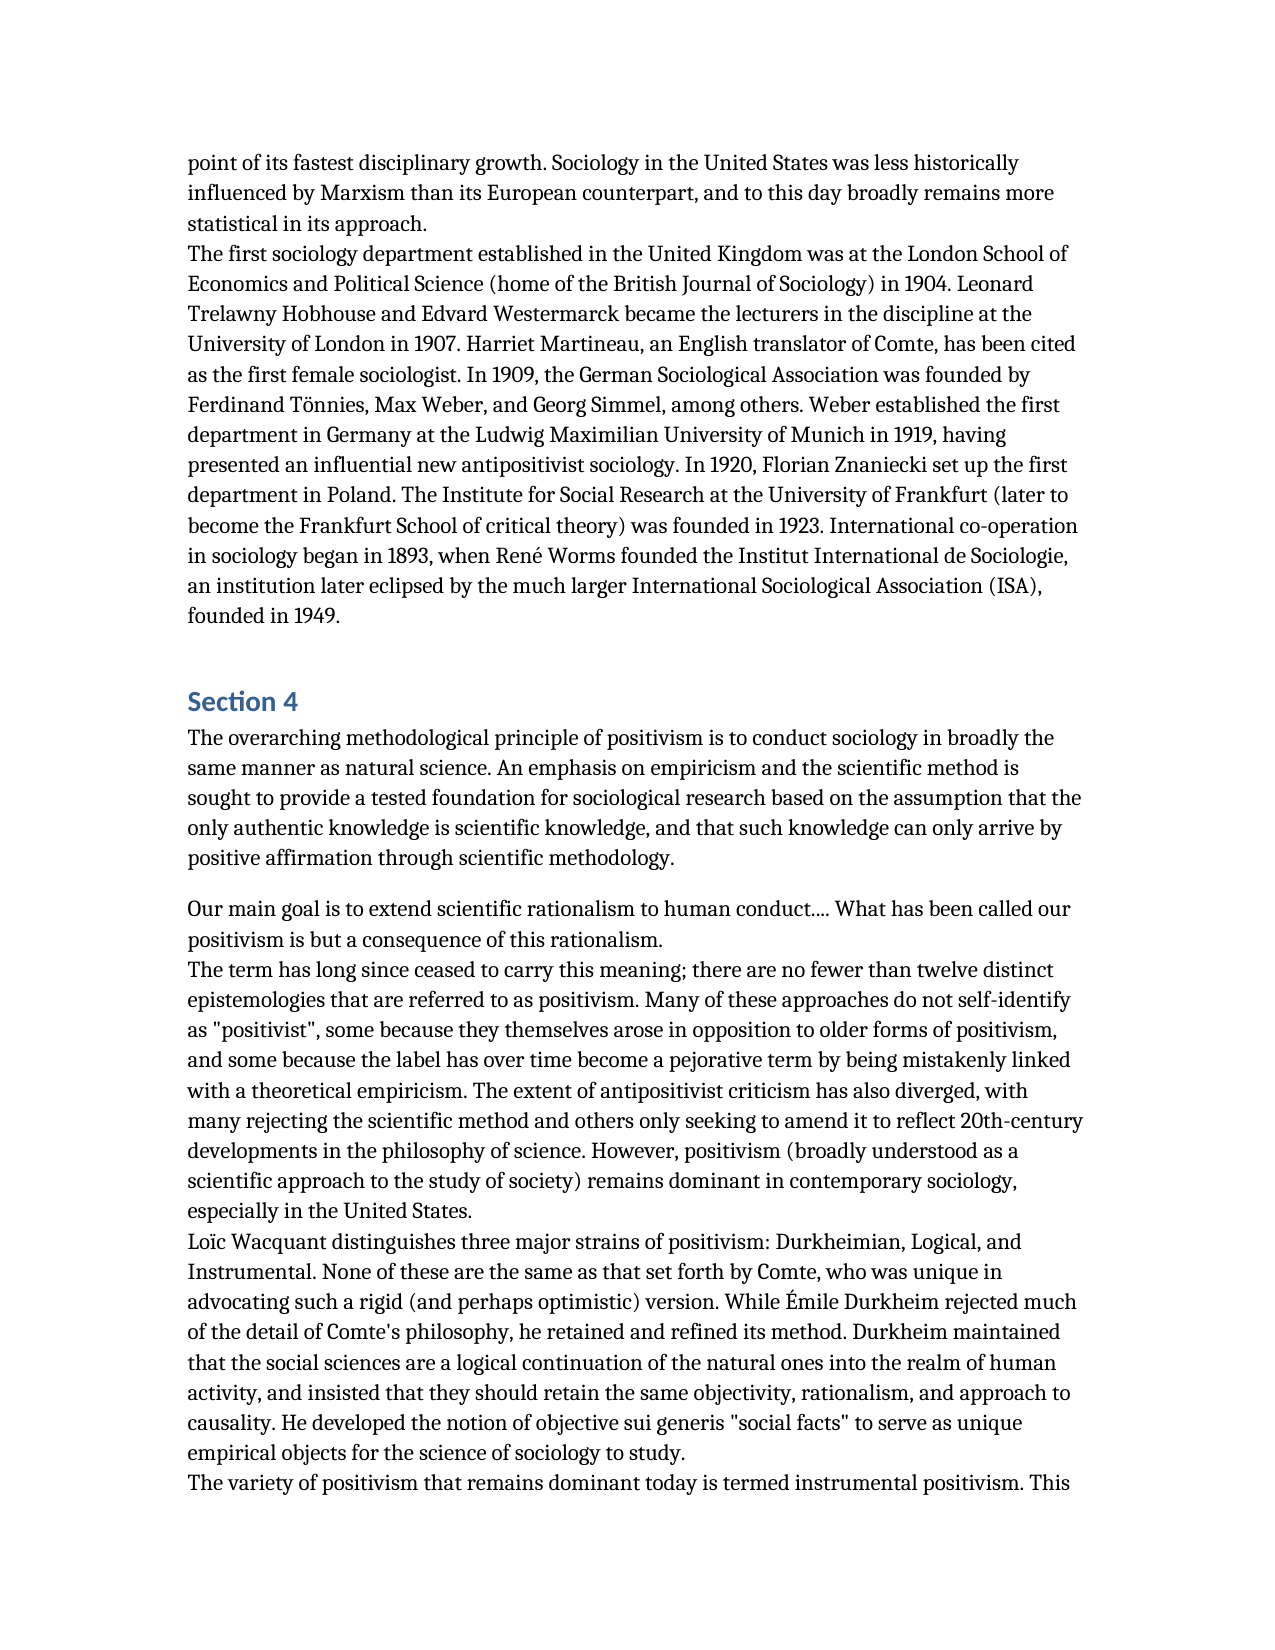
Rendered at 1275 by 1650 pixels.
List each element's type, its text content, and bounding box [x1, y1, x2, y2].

text The overarching methodological principle of positivism is to conduct sociology in broadly the same manner as natural science. An emphasis on empiricism and the scientific method is sought to provide a tested foundation for sociological research based on the assumption that the only authentic knowledge is scientific knowledge, and that such knowledge can only arrive by positive affirmation through scientific methodology. [187, 724, 1087, 871]
subtitle Section 4 [187, 683, 1087, 719]
text point of its fastest disciplinary growth. Sociology in the United States was less historically influenced by Marxism than its European counterpart, and to this day broadly remains more statistical in its approach. The first sociology department established in the United Kingdom was at the London School of Economics and Political Science (home of the British Journal of Sociology) in 1904. Leonard Trelawny Hobhouse and Edvard Westermarck became the lecturers in the discipline at the University of London in 1907. Harriet Martineau, an English translator of Comte, has been cited as the first female sociologist. In 1909, the German Sociological Association was founded by Ferdinand Tönnies, Max Weber, and Georg Simmel, among others. Weber established the first department in Germany at the Ludwig Maximilian University of Munich in 1919, having presented an influential new antipositivist sociology. In 1920, Florian Znaniecki set up the first department in Poland. The Institute for Social Research at the University of Frankfurt (later to become the Frankfurt School of critical theory) was founded in 1923. International co-operation in sociology began in 1893, when René Worms founded the Institut International de Sociologie, an institution later eclipsed by the much larger International Sociological Association (ISA), founded in 1949. [187, 150, 1087, 629]
text Our main goal is to extend scientific rationalism to human conduct.... What has been called our positivism is but a consequence of this rationalism. The term has long since ceased to carry this meaning; there are no fewer than twelve distinct epistemologies that are referred to as positivism. Many of these approaches do not self-identify as "positivist", some because they themselves arose in opposition to older forms of positivism, and some because the label has over time become a pejorative term by being mistakenly linked with a theoretical empiricism. The extent of antipositivist criticism has also diverged, with many rejecting the scientific method and others only seeking to amend it to reflect 20th-century developments in the philosophy of science. However, positivism (broadly understood as a scientific approach to the study of society) remains dominant in contemporary sociology, especially in the United States. Loïc Wacquant distinguishes three major strains of positivism: Durkheimian, Logical, and Instrumental. None of these are the same as that set forth by Comte, who was unique in advocating such a rigid (and perhaps optimistic) version. While Émile Durkheim rejected much of the detail of Comte's philosophy, he retained and refined its method. Durkheim maintained that the social sciences are a logical continuation of the natural ones into the realm of human activity, and insisted that they should retain the same objectivity, rationalism, and approach to causality. He developed the notion of objective sui generis "social facts" to serve as unique empirical objects for the science of sociology to study. The variety of positivism that remains dominant today is termed instrumental positivism. This [187, 896, 1087, 1496]
